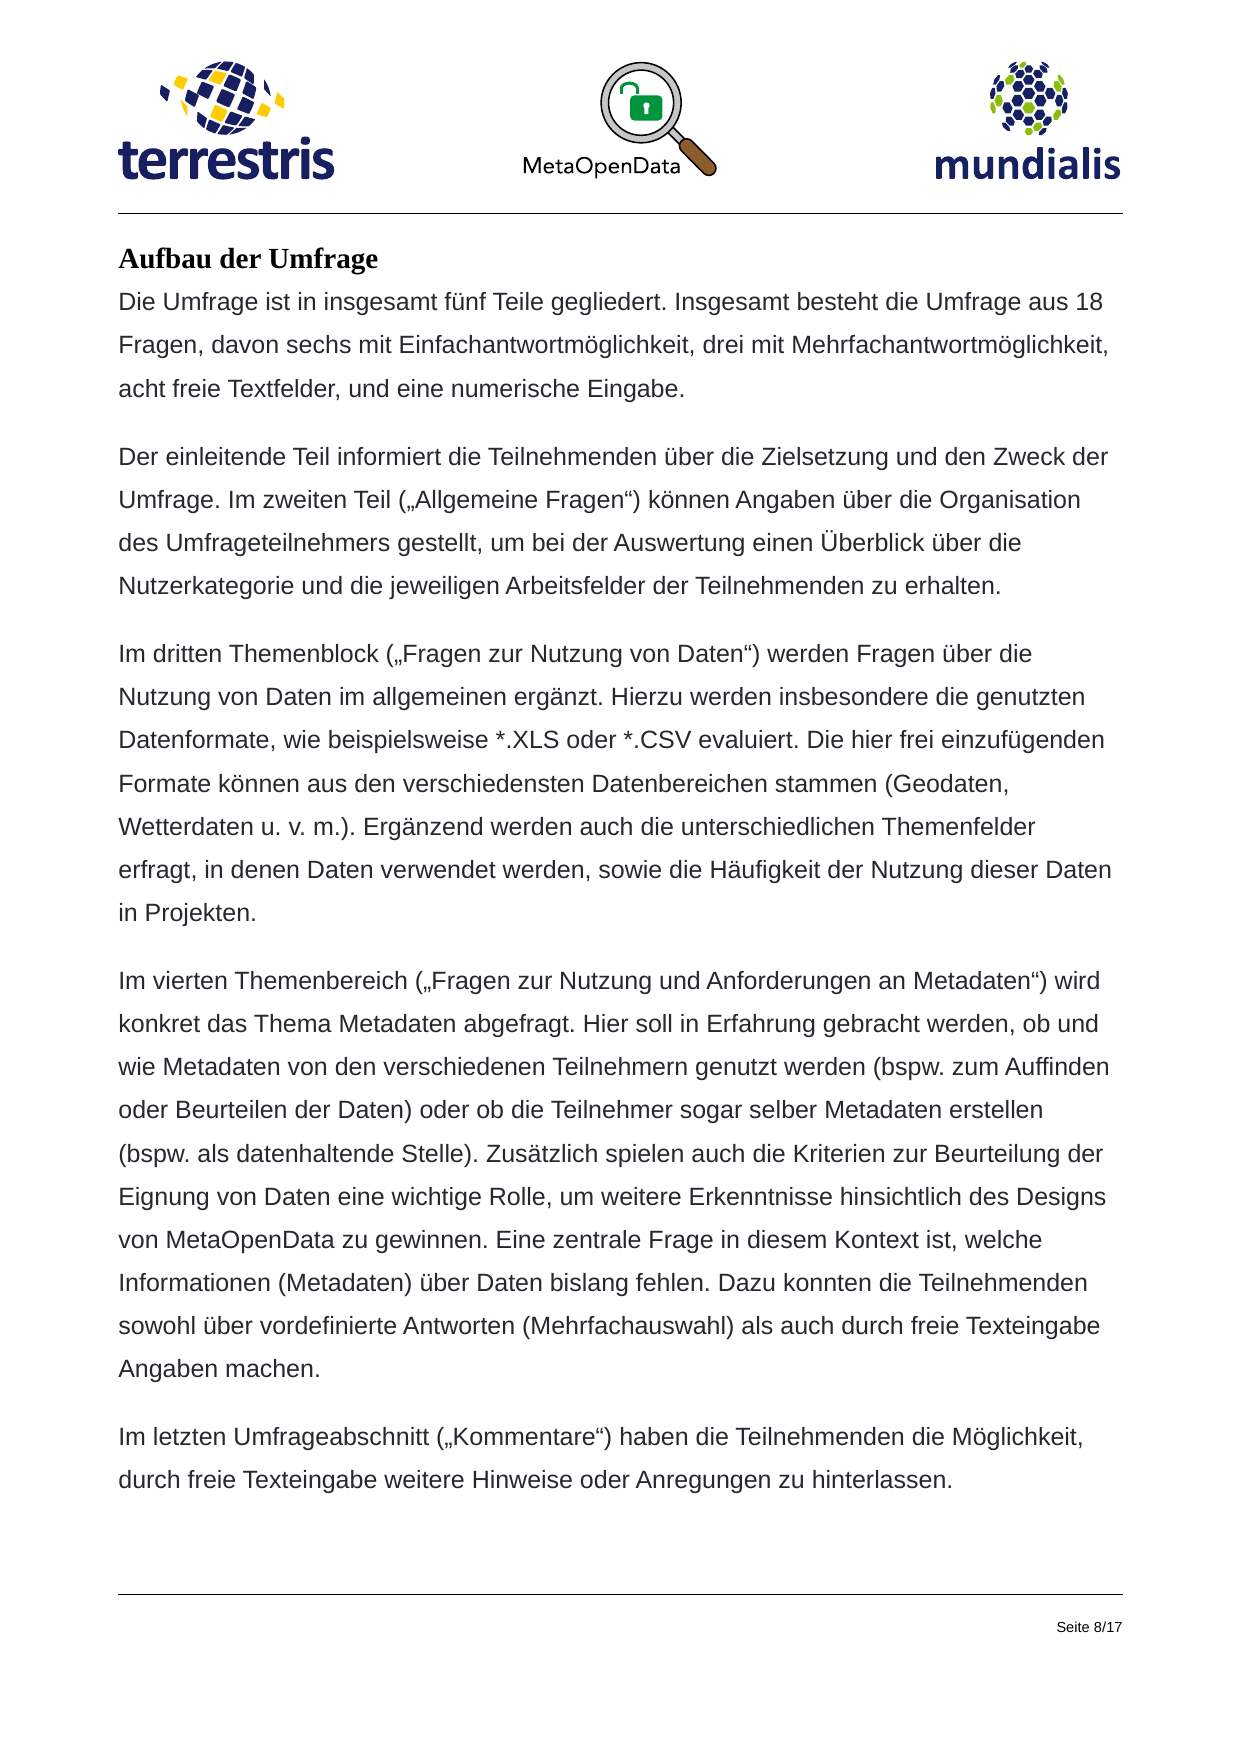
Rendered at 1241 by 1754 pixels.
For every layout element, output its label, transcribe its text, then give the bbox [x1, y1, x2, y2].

text Die Umfrage ist in insgesamt fünf Teile gegliedert. Insgesamt besteht die Umfrage aus 18 Fragen, davon sechs mit Einfachantwortmöglichkeit, drei mit Mehrfachantwortmöglichkeit, acht freie Textfelder, und eine numerische Eingabe. [118, 287, 1122, 402]
text Der einleitende Teil informiert die Teilnehmenden über die Zielsetzung und den Zweck der Umfrage. Im zweiten Teil („Allgemeine Fragen“) können Angaben über die Organisation des Umfrageteilnehmers gestellt, um bei der Auswertung einen Überblick über die Nutzerkategorie und die jeweiligen Arbeitsfelder der Teilnehmenden zu erhalten. [118, 442, 1122, 600]
text Im letzten Umfrageabschnitt („Kommentare“) haben die Teilnehmenden die Möglichkeit, durch freie Texteingabe weitere Hinweise oder Anregungen zu hinterlassen. [118, 1422, 1122, 1494]
subtitle Aufbau der Umfrage [118, 241, 1122, 275]
text Im vierten Themenbereich („Fragen zur Nutzung und Anforderungen an Metadaten“) wird konkret das Thema Metadaten abgefragt. Hier soll in Erfahrung gebracht werden, ob und wie Metadaten von den verschiedenen Teilnehmern genutzt werden (bspw. zum Auffinden oder Beurteilen der Daten) oder ob die Teilnehmer sogar selber Metadaten erstellen (bspw. als datenhaltende Stelle). Zusätzlich spielen auch die Kriterien zur Beurteilung der Eignung von Daten eine wichtige Rolle, um weitere Erkenntnisse hinsichtlich des Designs von MetaOpenData zu gewinnen. Eine zentrale Frage in diesem Kontext ist, welche Informationen (Metadaten) über Daten bislang fehlen. Dazu konnten die Teilnehmenden sowohl über vordefinierte Antworten (Mehrfachauswahl) als auch durch freie Texteingabe Angaben machen. [118, 966, 1122, 1383]
text Im dritten Themenblock („Fragen zur Nutzung von Daten“) werden Fragen über die Nutzung von Daten im allgemeinen ergänzt. Hierzu werden insbesondere die genutzten Datenformate, wie beispielsweise *.XLS oder *.CSV evaluiert. Die hier frei einzufügenden Formate können aus den verschiedensten Datenbereichen stammen (Geodaten, Wetterdaten u. v. m.). Ergänzend werden auch die unterschiedlichen Themenfelder erfragt, in denen Daten verwendet werden, sowie die Häufigkeit der Nutzung dieser Daten in Projekten. [118, 639, 1122, 927]
